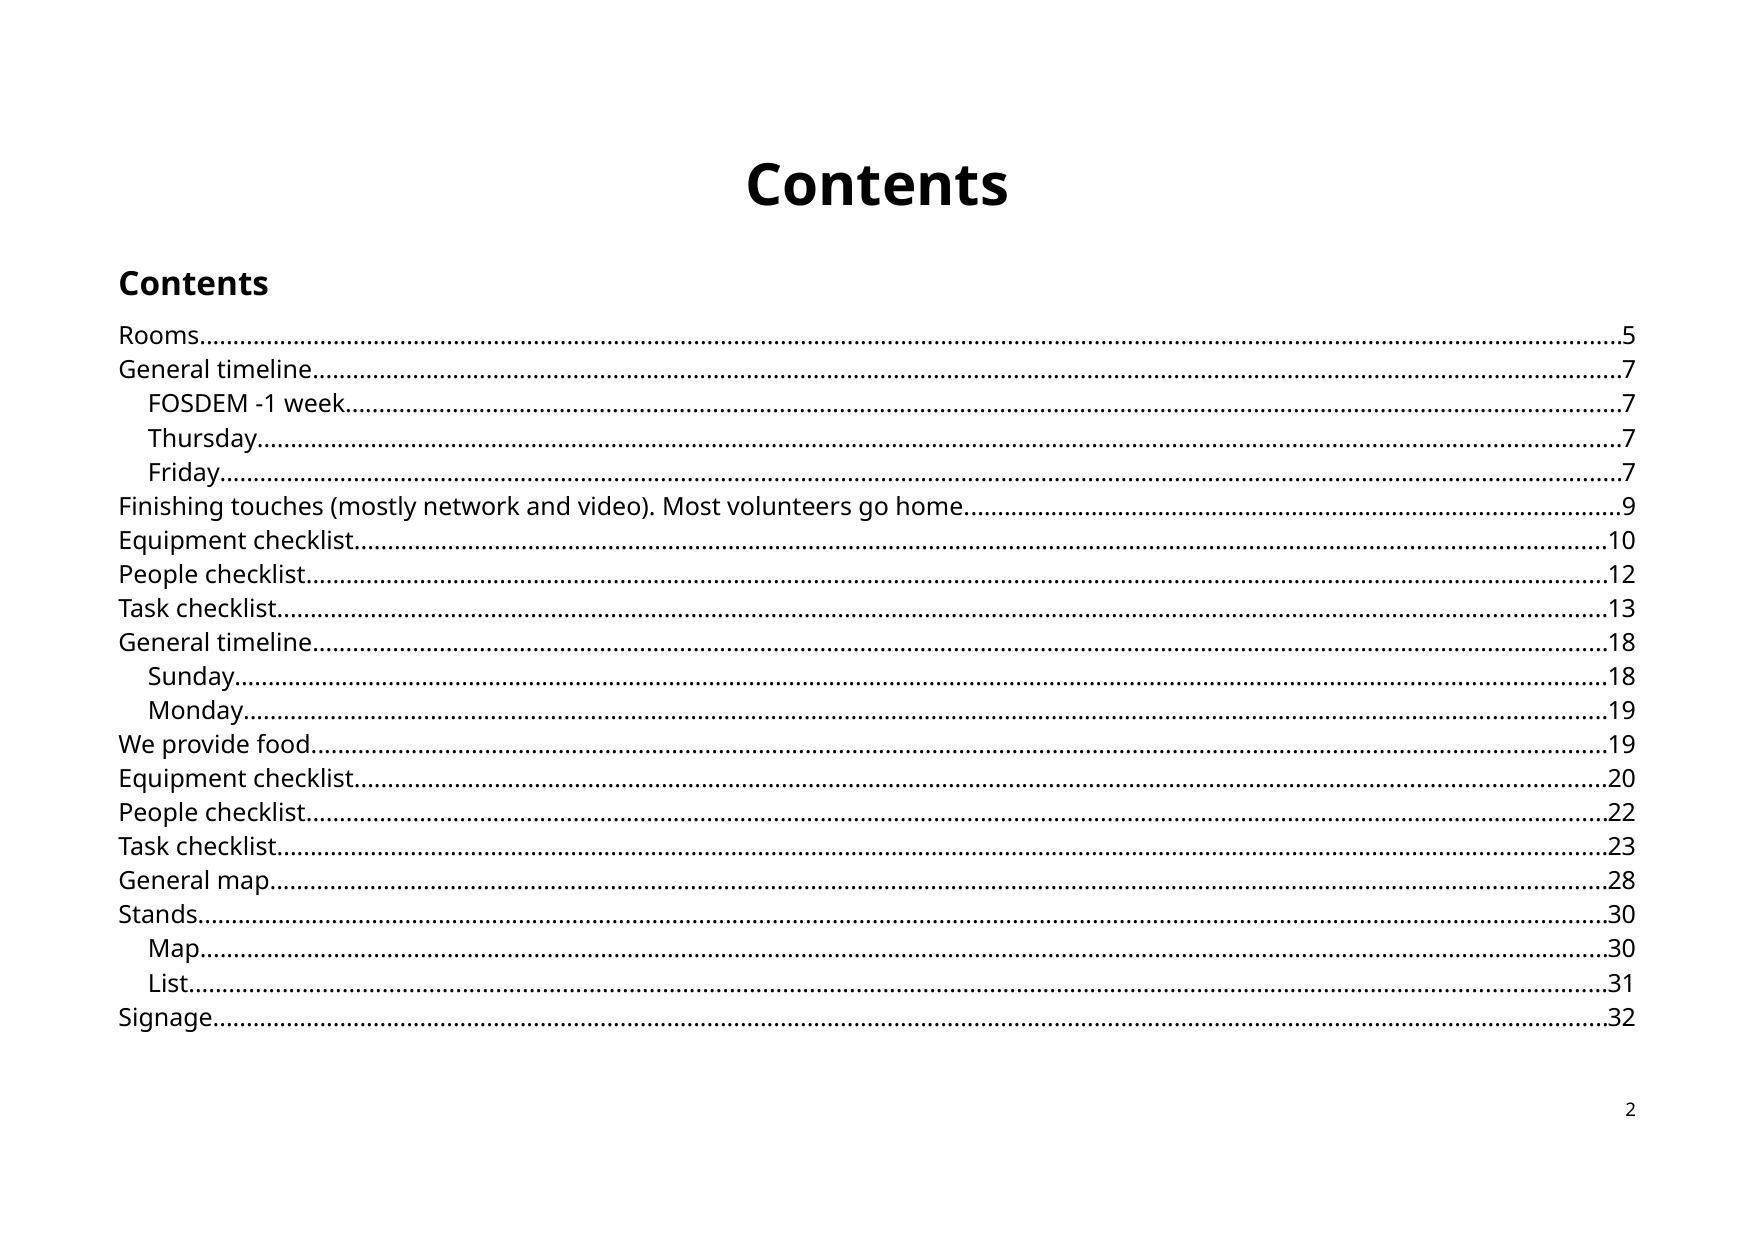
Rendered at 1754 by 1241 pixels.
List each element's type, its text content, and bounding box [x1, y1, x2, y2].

text Map 30 [148, 931, 1636, 965]
text Monday 19 [148, 693, 1636, 727]
subtitle Contents [118, 260, 1636, 306]
text General timeline 7 [118, 352, 1636, 386]
text Thursday 7 [148, 420, 1636, 454]
text Task checklist 23 [118, 829, 1636, 863]
text Rooms 5 [118, 318, 1636, 352]
text Equipment checklist 10 [118, 522, 1636, 556]
text People checklist 22 [118, 795, 1636, 829]
text General timeline 18 [118, 624, 1636, 659]
text People checklist 12 [118, 556, 1636, 591]
text Equipment checklist 20 [118, 761, 1636, 795]
text Sunday 18 [148, 659, 1636, 693]
title Contents [118, 143, 1636, 223]
text Task checklist 13 [118, 591, 1636, 624]
text FOSDEM -1 week 7 [148, 386, 1636, 420]
text Friday 7 [148, 454, 1636, 488]
text Finishing touches (mostly network and video). Most volunteers go home. 9 [118, 488, 1636, 522]
text List 31 [148, 965, 1636, 999]
text We provide food. 19 [118, 727, 1636, 761]
text Stands 30 [118, 897, 1636, 931]
text Signage 32 [118, 999, 1636, 1033]
text General map 28 [118, 863, 1636, 897]
